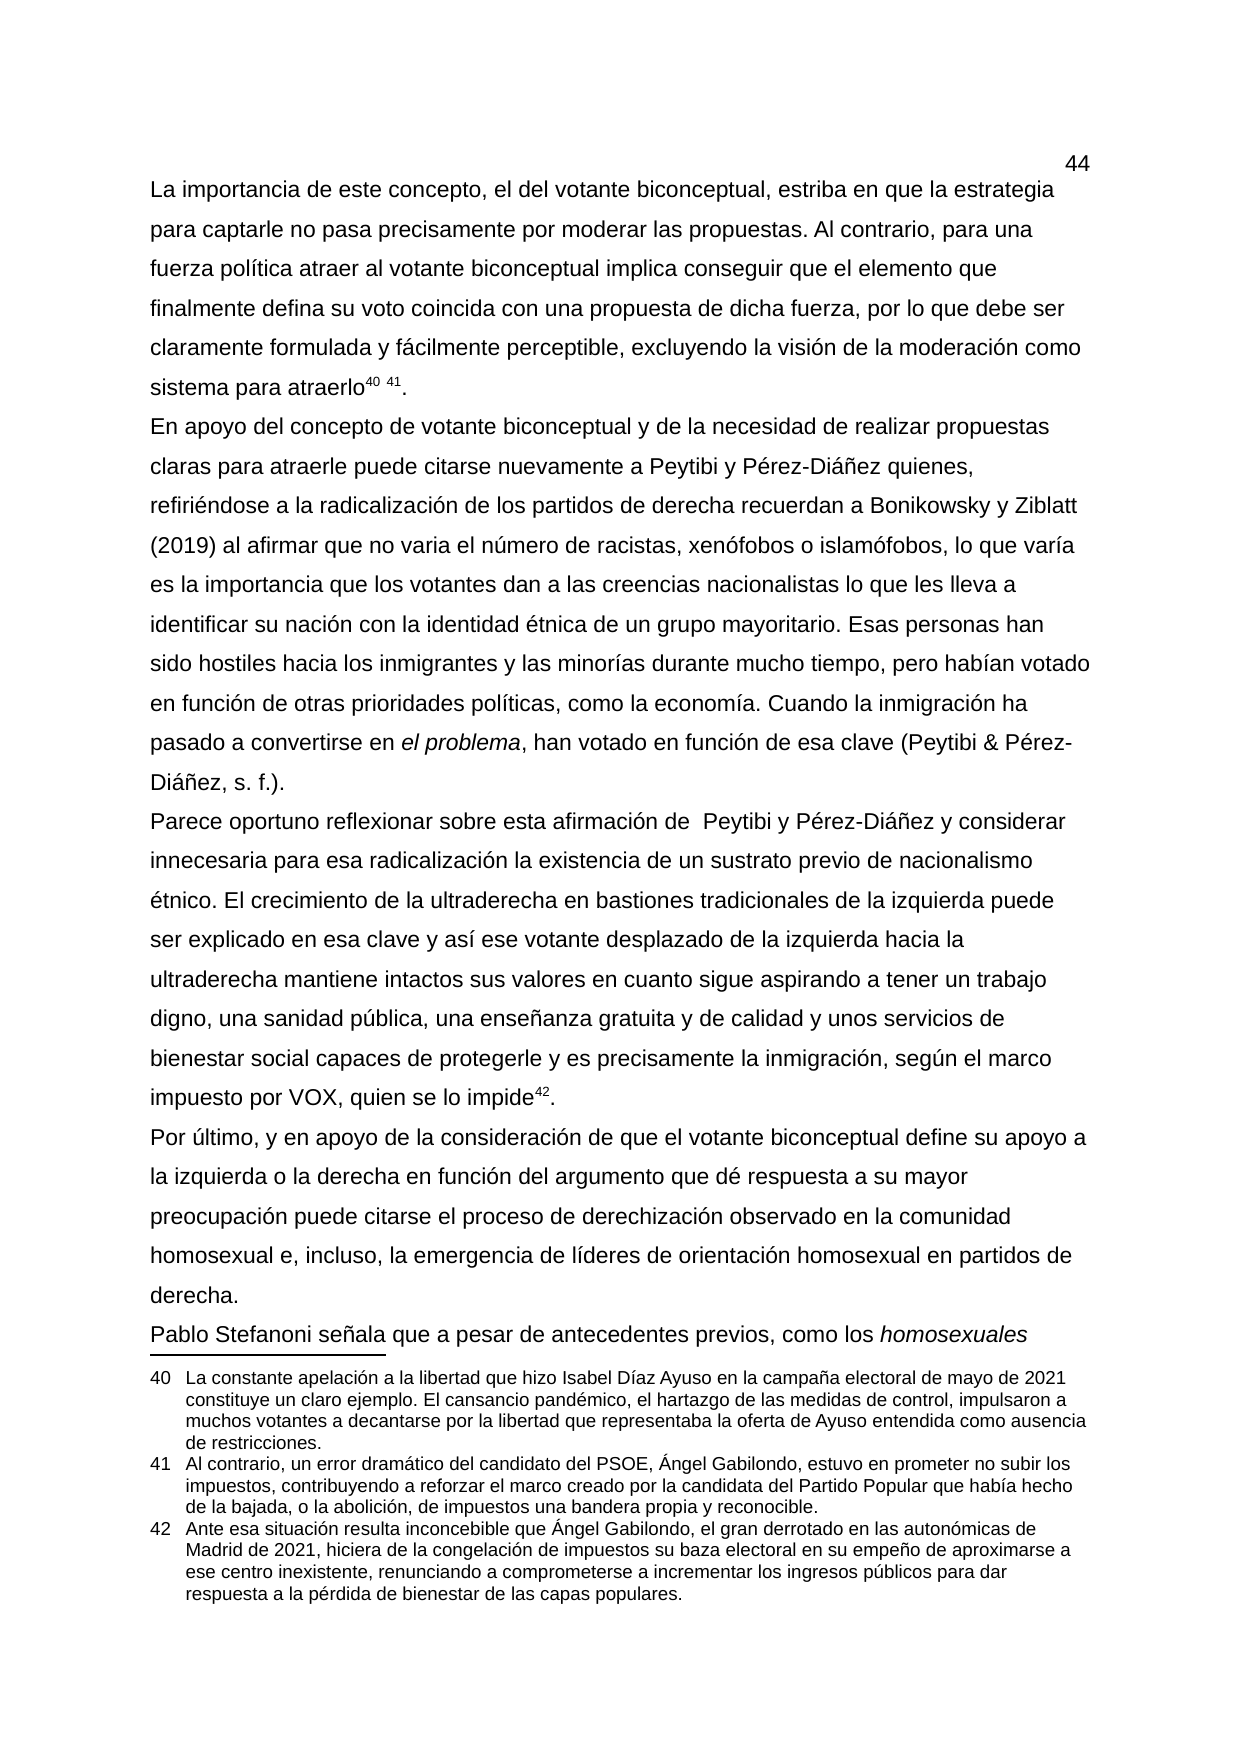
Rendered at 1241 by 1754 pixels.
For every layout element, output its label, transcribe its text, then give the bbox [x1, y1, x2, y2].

text En apoyo del concepto de votante biconceptual y de la necesidad de realizar propuestas claras para atraerle puede citarse nuevamente a Peytibi y Pérez-Diáñez quienes, refiriéndose a la radicalización de los partidos de derecha recuerdan a Bonikowsky y Ziblatt (2019) al afirmar que no varia el número de racistas, xenófobos o islamófobos, lo que varía es la importancia que los votantes dan a las creencias nacionalistas lo que les lleva a identificar su nación con la identidad étnica de un grupo mayoritario. Esas personas han sido hostiles hacia los inmigrantes y las minorías durante mucho tiempo, pero habían votado en función de otras prioridades políticas, como la economía. Cuando la inmigración ha pasado a convertirse en el problema, han votado en función de esa clave (Peytibi & Pérez-Diáñez, s. f.). [150, 413, 1090, 795]
text Pablo Stefanoni señala que a pesar de antecedentes previos, como los homosexuales [150, 1321, 1090, 1348]
text Al contrario, un error dramático del candidato del PSOE, Ángel Gabilondo, estuvo en prometer no subir los impuestos, contribuyendo a reforzar el marco creado por la candidata del Partido Popular que había hecho de la bajada, o la abolición, de impuestos una bandera propia y reconocible. [150, 1453, 1090, 1518]
text Ante esa situación resulta inconcebible que Ángel Gabilondo, el gran derrotado en las autonómicas de Madrid de 2021, hiciera de la congelación de impuestos su baza electoral en su empeño de aproximarse a ese centro inexistente, renunciando a comprometerse a incrementar los ingresos públicos para dar respuesta a la pérdida de bienestar de las capas populares. [150, 1518, 1090, 1604]
text Por último, y en apoyo de la consideración de que el votante biconceptual define su apoyo a la izquierda o la derecha en función del argumento que dé respuesta a su mayor preocupación puede citarse el proceso de derechización observado en la comunidad homosexual e, incluso, la emergencia de líderes de orientación homosexual en partidos de derecha. [150, 1124, 1090, 1308]
text La constante apelación a la libertad que hizo Isabel Díaz Ayuso en la campaña electoral de mayo de 2021 constituye un claro ejemplo. El cansancio pandémico, el hartazgo de las medidas de control, impulsaron a muchos votantes a decantarse por la libertad que representaba la oferta de Ayuso entendida como ausencia de restricciones. [150, 1367, 1090, 1453]
text La importancia de este concepto, el del votante biconceptual, estriba en que la estrategia para captarle no pasa precisamente por moderar las propuestas. Al contrario, para una fuerza política atraer al votante biconceptual implica conseguir que el elemento que finalmente defina su voto coincida con una propuesta de dicha fuerza, por lo que debe ser claramente formulada y fácilmente perceptible, excluyendo la visión de la moderación como sistema para atraerlo . [150, 176, 1090, 400]
text Parece oportuno reflexionar sobre esta afirmación de Peytibi y Pérez-Diáñez y considerar innecesaria para esa radicalización la existencia de un sustrato previo de nacionalismo étnico. El crecimiento de la ultraderecha en bastiones tradicionales de la izquierda puede ser explicado en esa clave y así ese votante desplazado de la izquierda hacia la ultraderecha mantiene intactos sus valores en cuanto sigue aspirando a tener un trabajo digno, una sanidad pública, una enseñanza gratuita y de calidad y unos servicios de bienestar social capaces de protegerle y es precisamente la inmigración, según el marco impuesto por VOX, quien se lo impide. [150, 808, 1090, 1111]
